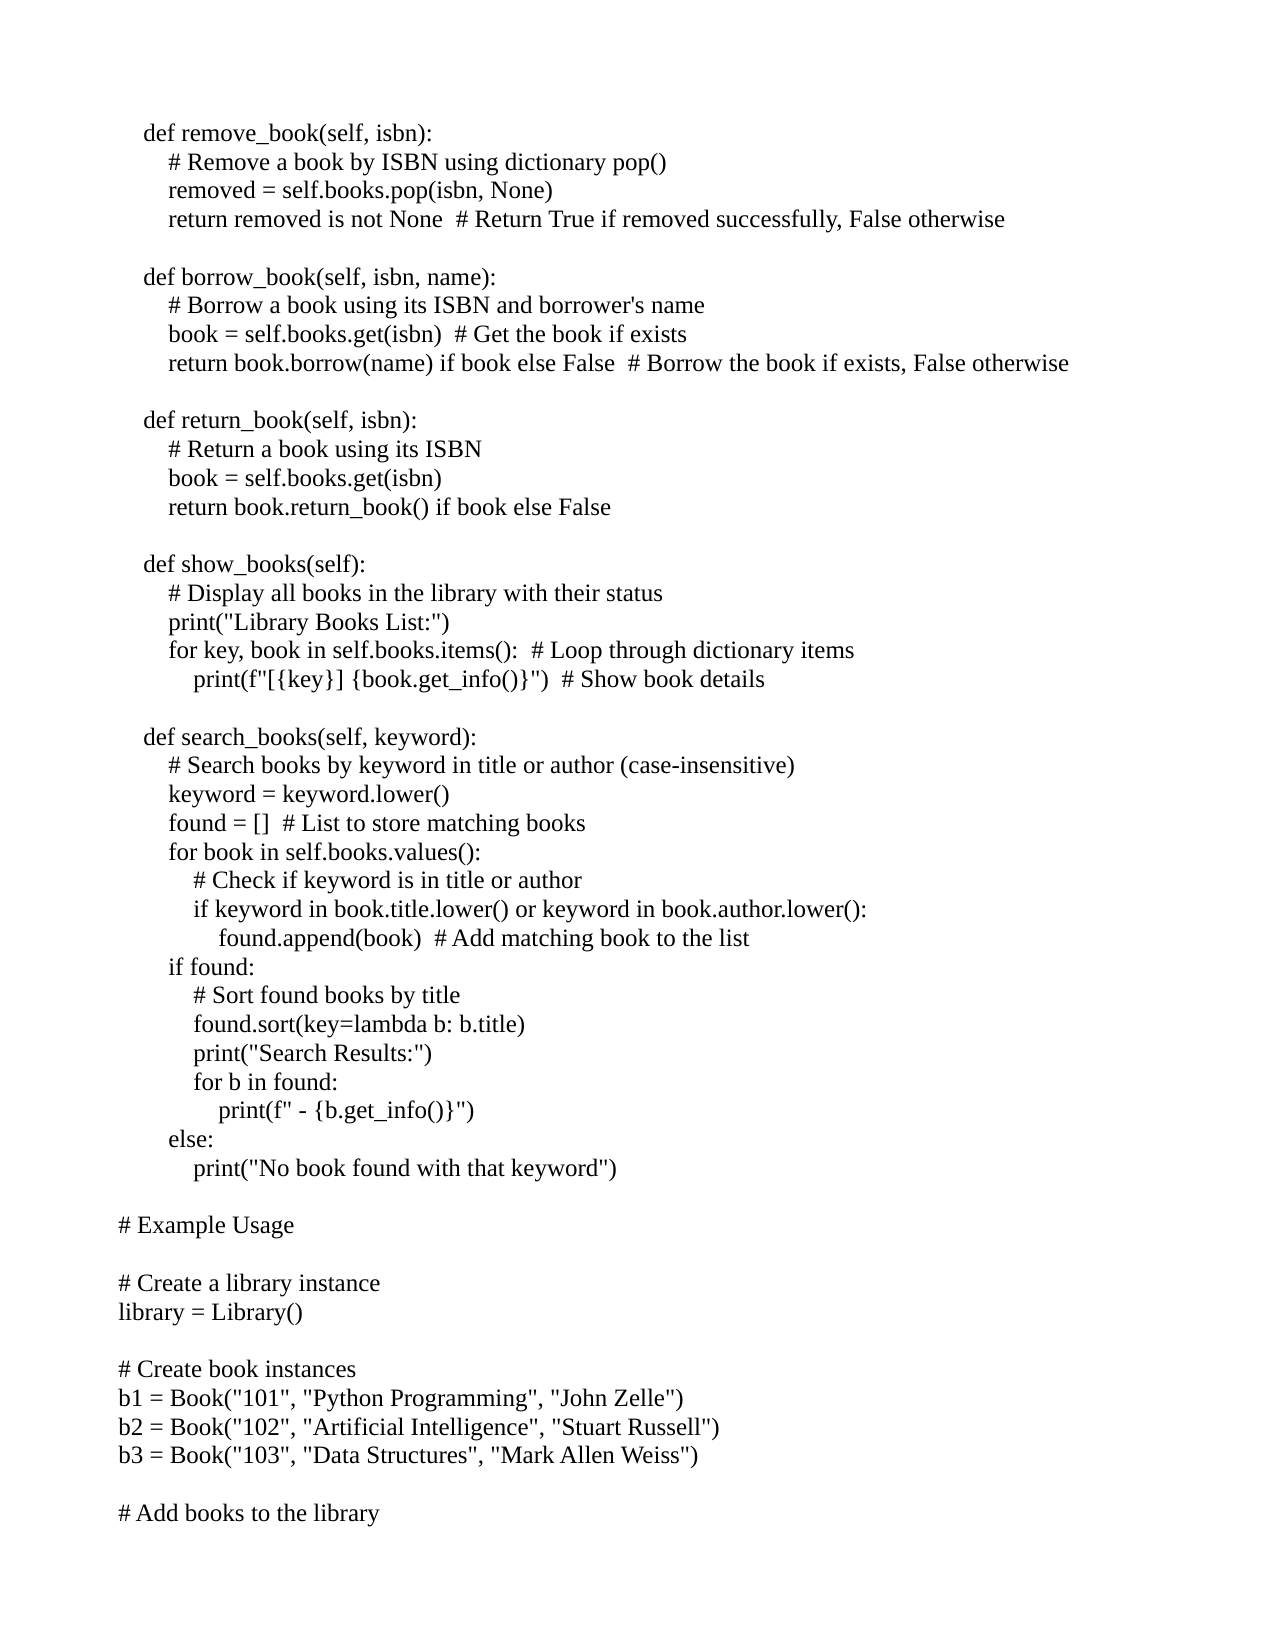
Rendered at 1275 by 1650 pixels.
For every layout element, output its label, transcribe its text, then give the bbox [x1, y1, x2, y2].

text print("Search Results:") [118, 1038, 1157, 1067]
text # Create book instances [118, 1354, 1157, 1383]
text return book.borrow(name) if book else False # Borrow the book if exists, False otherwise [118, 348, 1157, 377]
text keyword = keyword.lower() [118, 779, 1157, 808]
text print("No book found with that keyword") [118, 1153, 1157, 1182]
text found = [] # List to store matching books [118, 808, 1157, 837]
text # Example Usage [118, 1211, 1157, 1239]
text if found: [118, 952, 1157, 981]
text return book.return_book() if book else False [118, 492, 1157, 521]
text # Create a library instance [118, 1268, 1157, 1297]
text found.sort(key=lambda b: b.title) [118, 1009, 1157, 1038]
text def return_book(self, isbn): [118, 406, 1157, 434]
text print(f"[{key}] {book.get_info()}") # Show book details [118, 664, 1157, 693]
text # Sort found books by title [118, 981, 1157, 1009]
text print(f" - {b.get_info()}") [118, 1096, 1157, 1124]
text def show_books(self): [118, 549, 1157, 578]
text book = self.books.get(isbn) [118, 463, 1157, 492]
text b2 = Book("102", "Artificial Intelligence", "Stuart Russell") [118, 1412, 1157, 1441]
text else: [118, 1124, 1157, 1153]
text def search_books(self, keyword): [118, 722, 1157, 751]
text removed = self.books.pop(isbn, None) [118, 176, 1157, 204]
text def borrow_book(self, isbn, name): [118, 262, 1157, 291]
text found.append(book) # Add matching book to the list [118, 923, 1157, 952]
text # Search books by keyword in title or author (case-insensitive) [118, 751, 1157, 779]
text for b in found: [118, 1067, 1157, 1096]
text b3 = Book("103", "Data Structures", "Mark Allen Weiss") [118, 1441, 1157, 1469]
text print("Library Books List:") [118, 607, 1157, 636]
text # Return a book using its ISBN [118, 434, 1157, 463]
text def remove_book(self, isbn): [118, 118, 1157, 147]
text for key, book in self.books.items(): # Loop through dictionary items [118, 636, 1157, 664]
text if keyword in book.title.lower() or keyword in book.author.lower(): [118, 894, 1157, 923]
text return removed is not None # Return True if removed successfully, False otherwise [118, 204, 1157, 233]
text library = Library() [118, 1297, 1157, 1326]
text # Display all books in the library with their status [118, 578, 1157, 607]
text # Borrow a book using its ISBN and borrower's name [118, 291, 1157, 319]
text for book in self.books.values(): [118, 837, 1157, 866]
text b1 = Book("101", "Python Programming", "John Zelle") [118, 1383, 1157, 1412]
text book = self.books.get(isbn) # Get the book if exists [118, 319, 1157, 348]
text # Remove a book by ISBN using dictionary pop() [118, 147, 1157, 176]
text # Add books to the library [118, 1498, 1157, 1527]
text # Check if keyword is in title or author [118, 866, 1157, 894]
